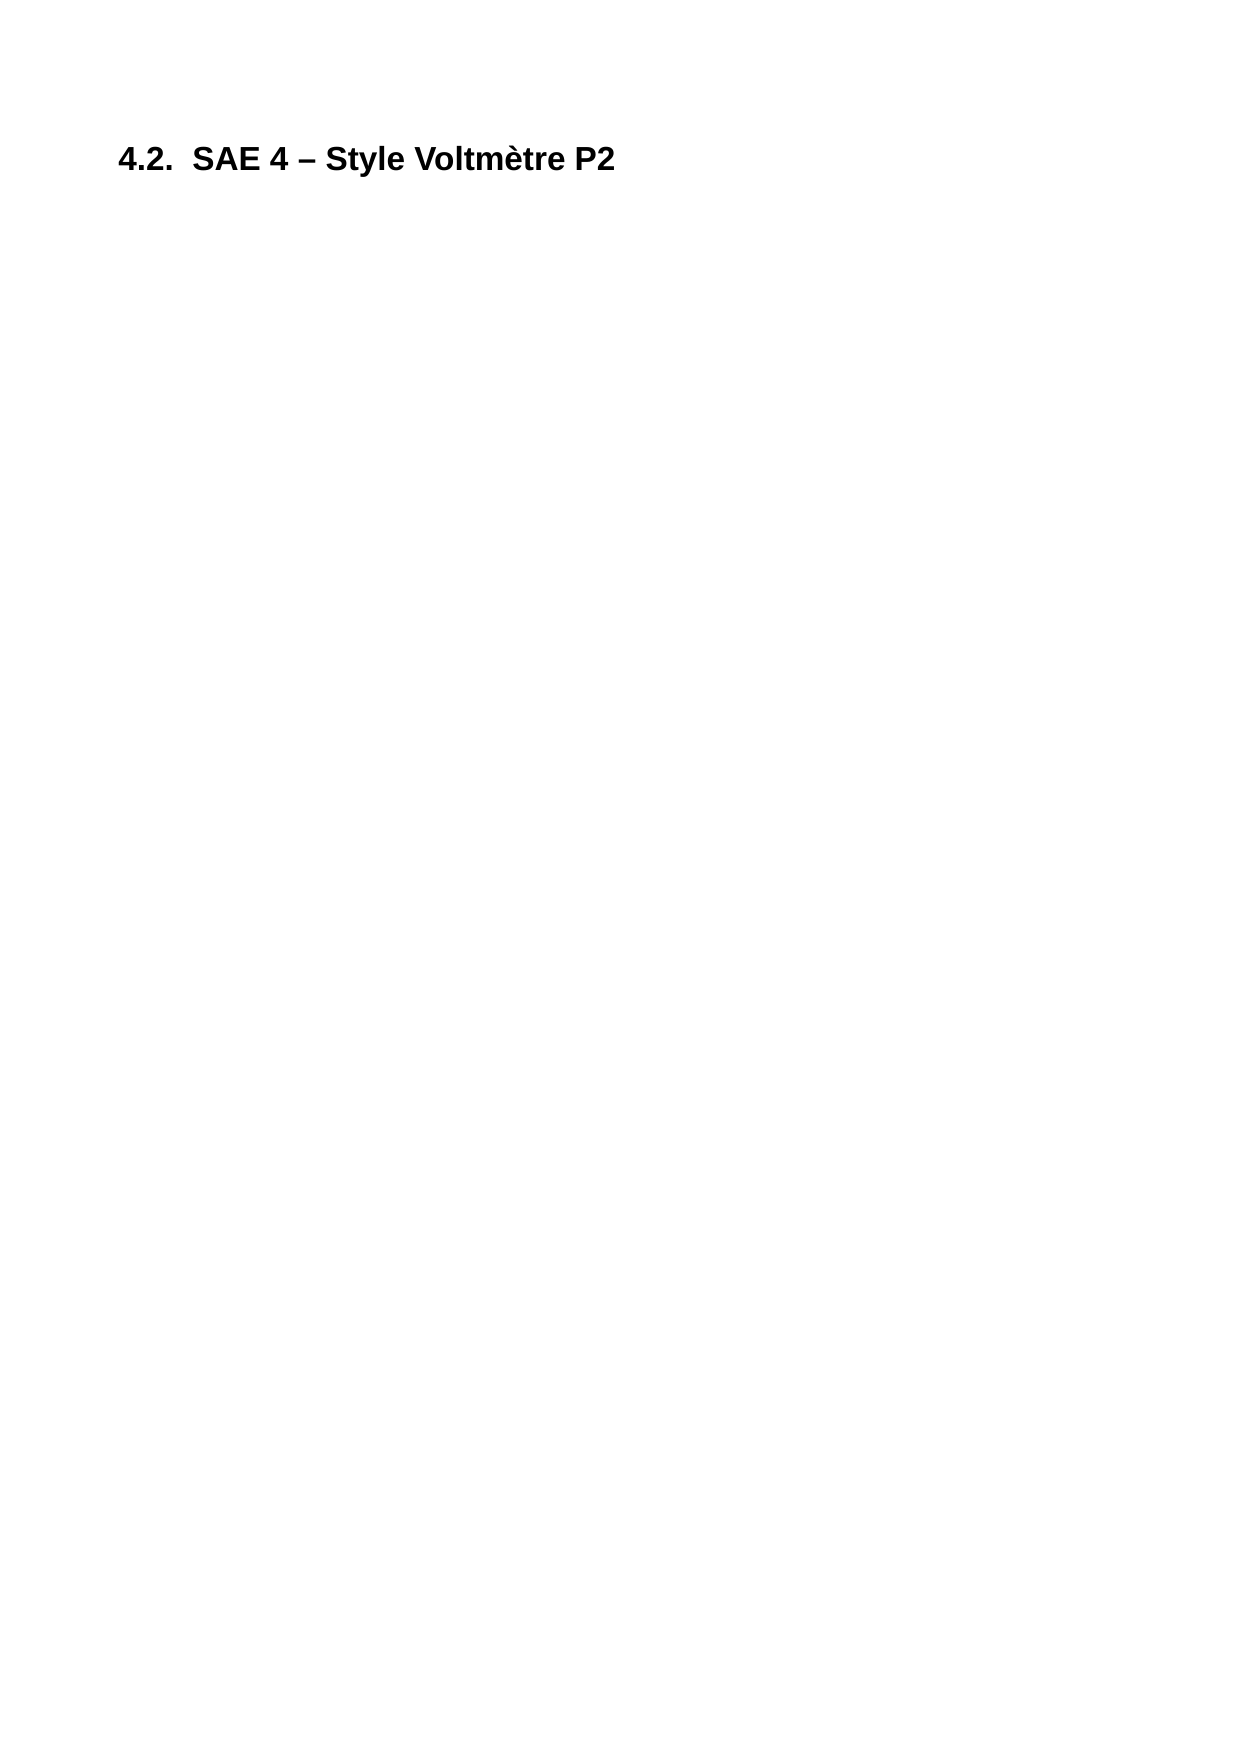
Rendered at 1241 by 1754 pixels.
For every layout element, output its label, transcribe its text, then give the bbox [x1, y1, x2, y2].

subtitle SAE 4 – Style Voltmètre p2 [118, 139, 1122, 177]
